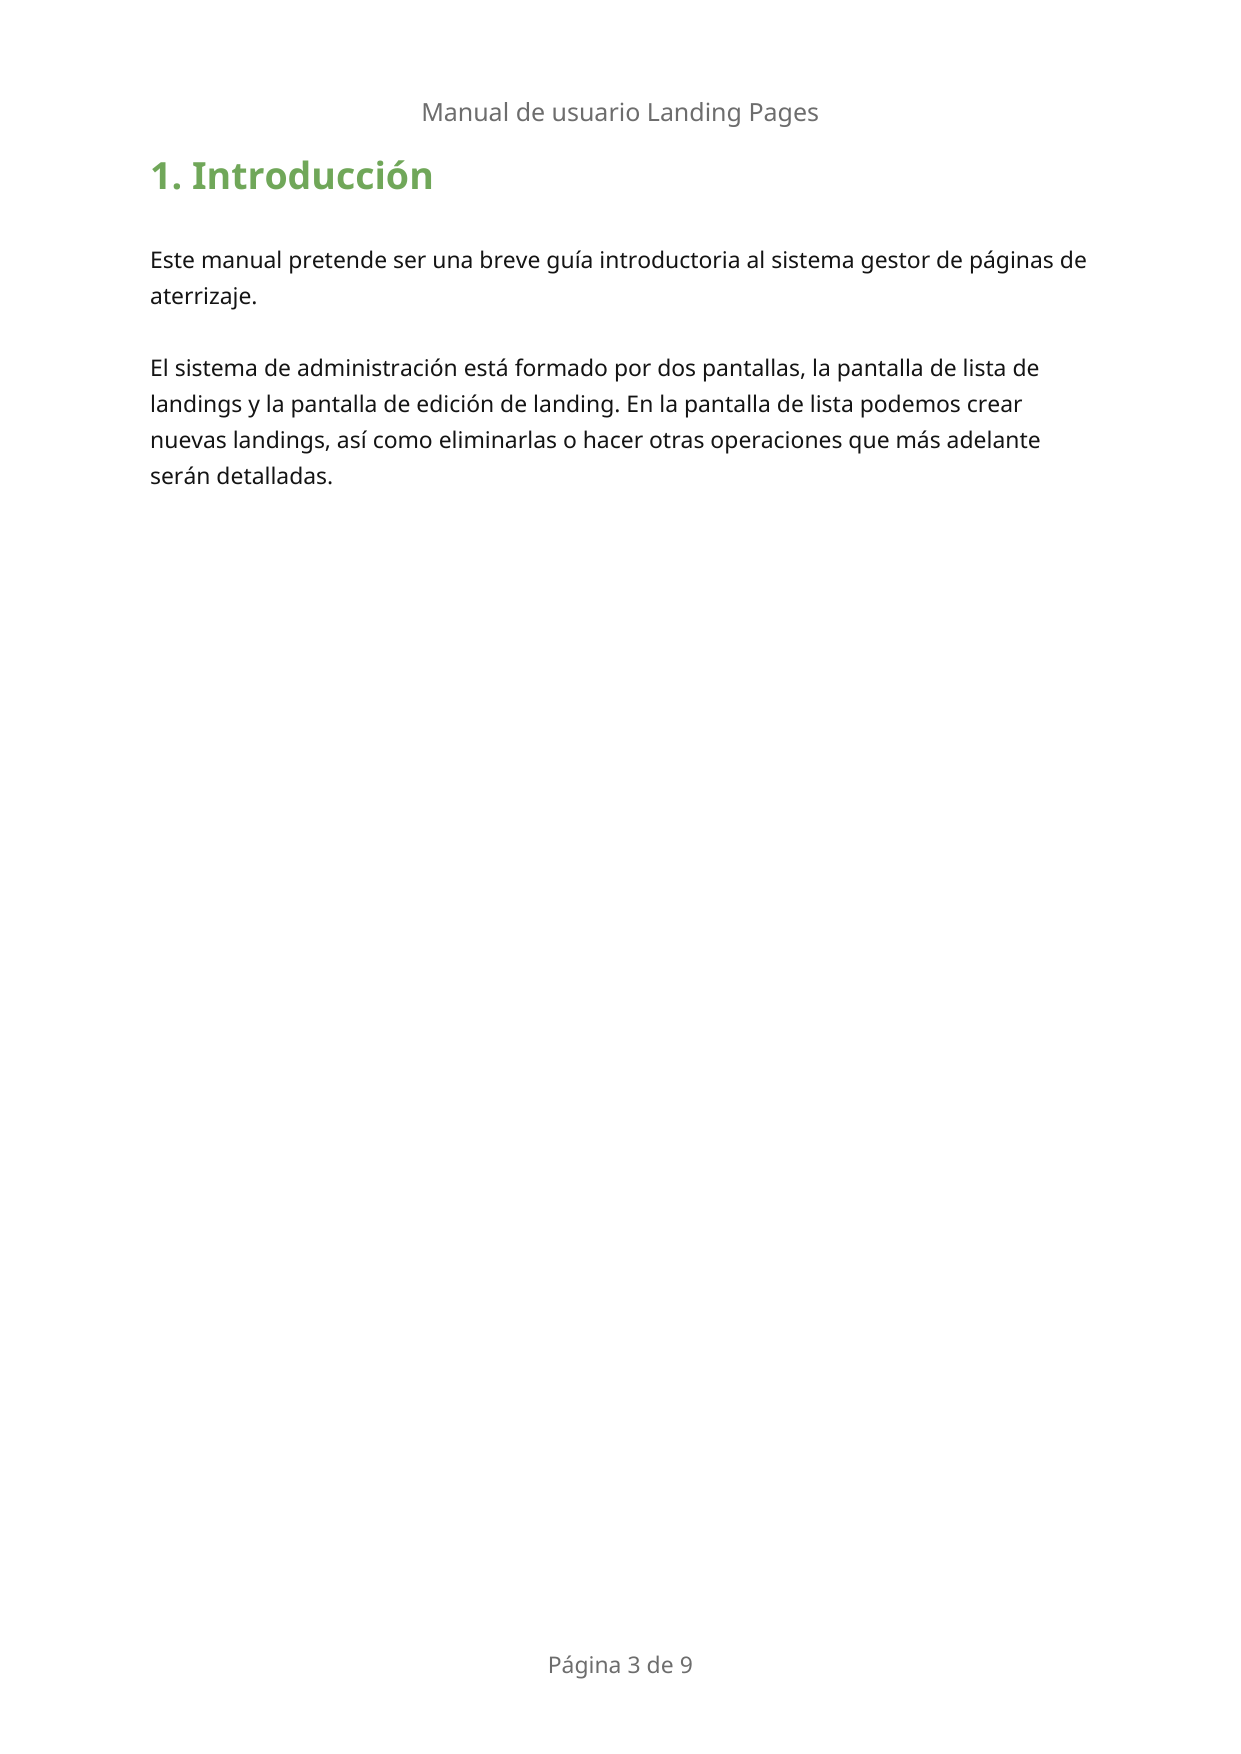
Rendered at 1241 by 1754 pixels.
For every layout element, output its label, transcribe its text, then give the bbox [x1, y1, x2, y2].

text El sistema de administración está formado por dos pantallas, la pantalla de lista de landings y la pantalla de edición de landing. En la pantalla de lista podemos crear nuevas landings, así como eliminarlas o hacer otras operaciones que más adelante serán detalladas. [150, 352, 1090, 491]
subtitle 1. Introducción [150, 149, 1090, 201]
text Este manual pretende ser una breve guía introductoria al sistema gestor de páginas de aterrizaje. [150, 244, 1090, 311]
